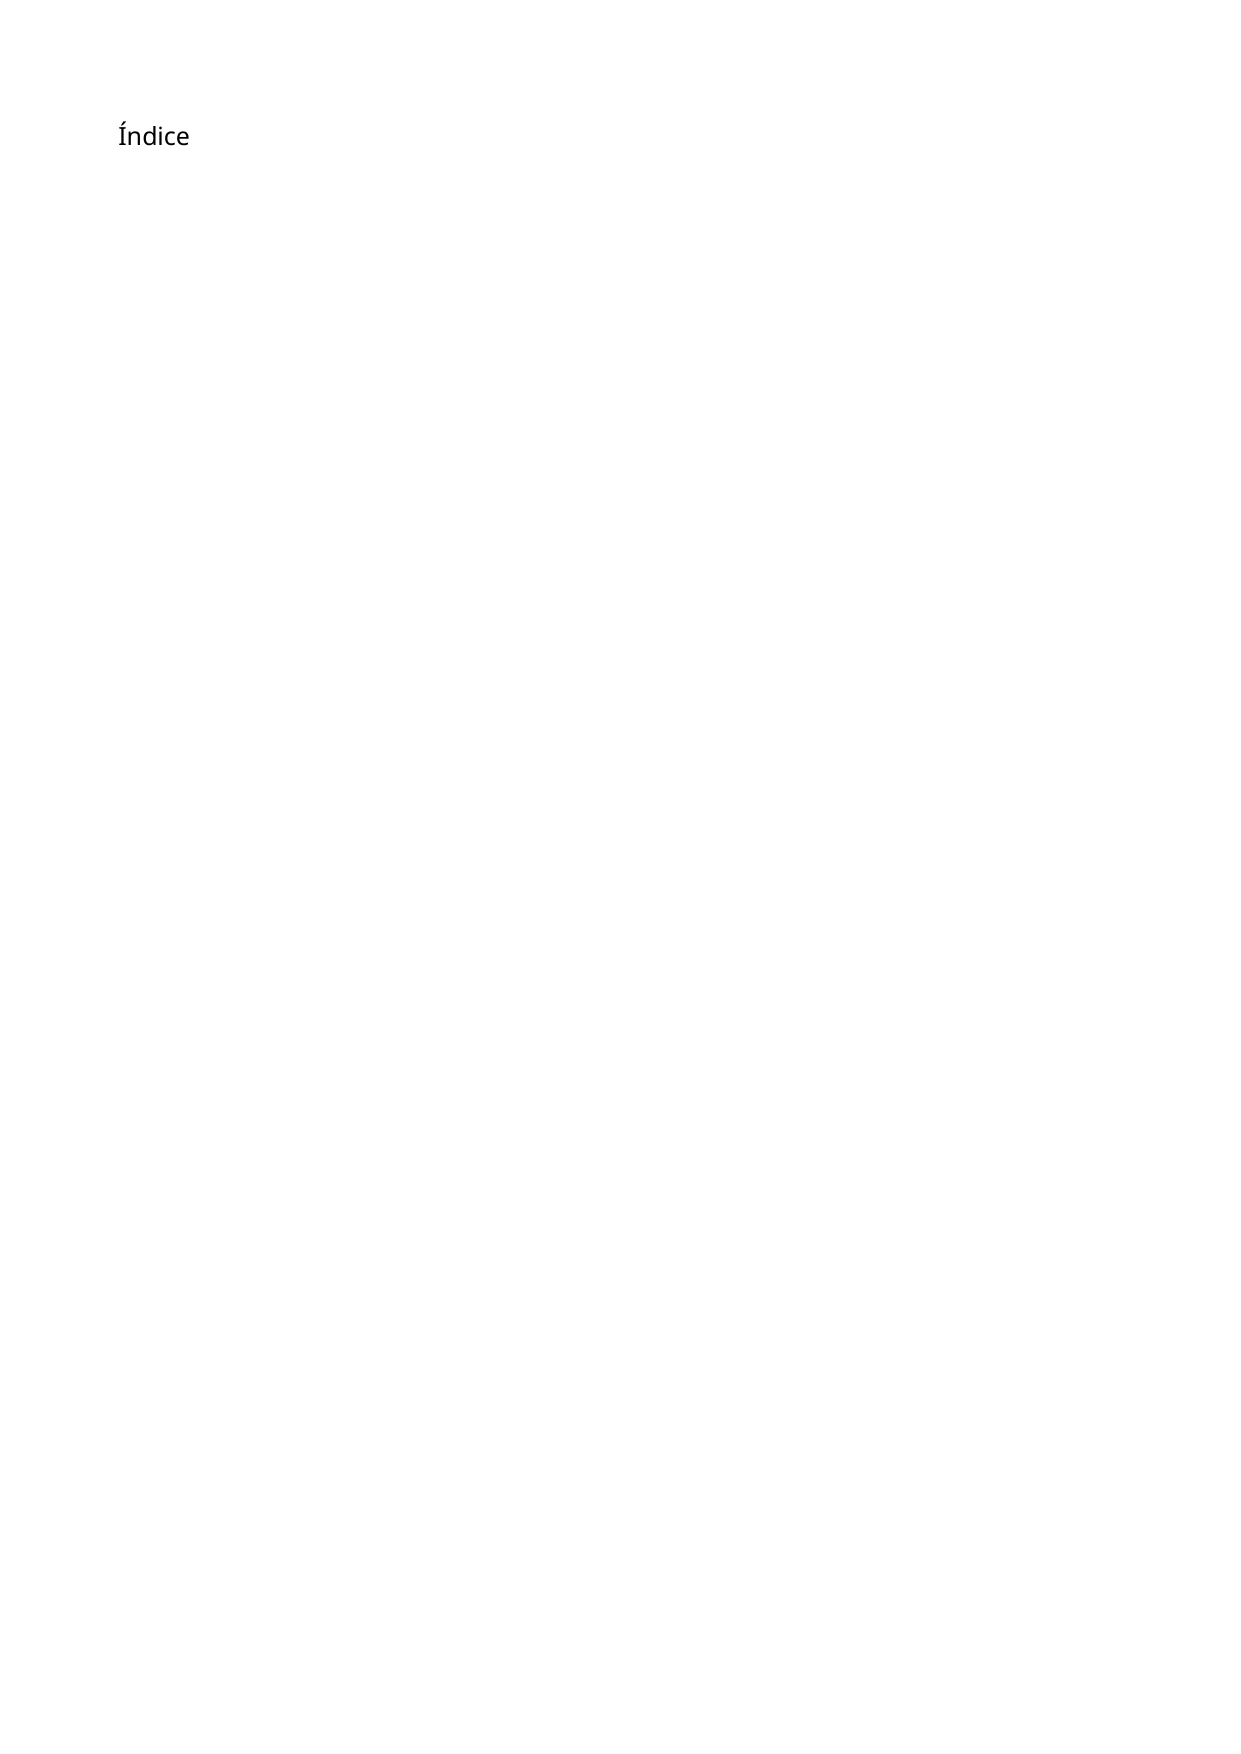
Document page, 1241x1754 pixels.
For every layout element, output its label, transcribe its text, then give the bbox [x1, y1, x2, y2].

text Índice [118, 118, 1122, 152]
